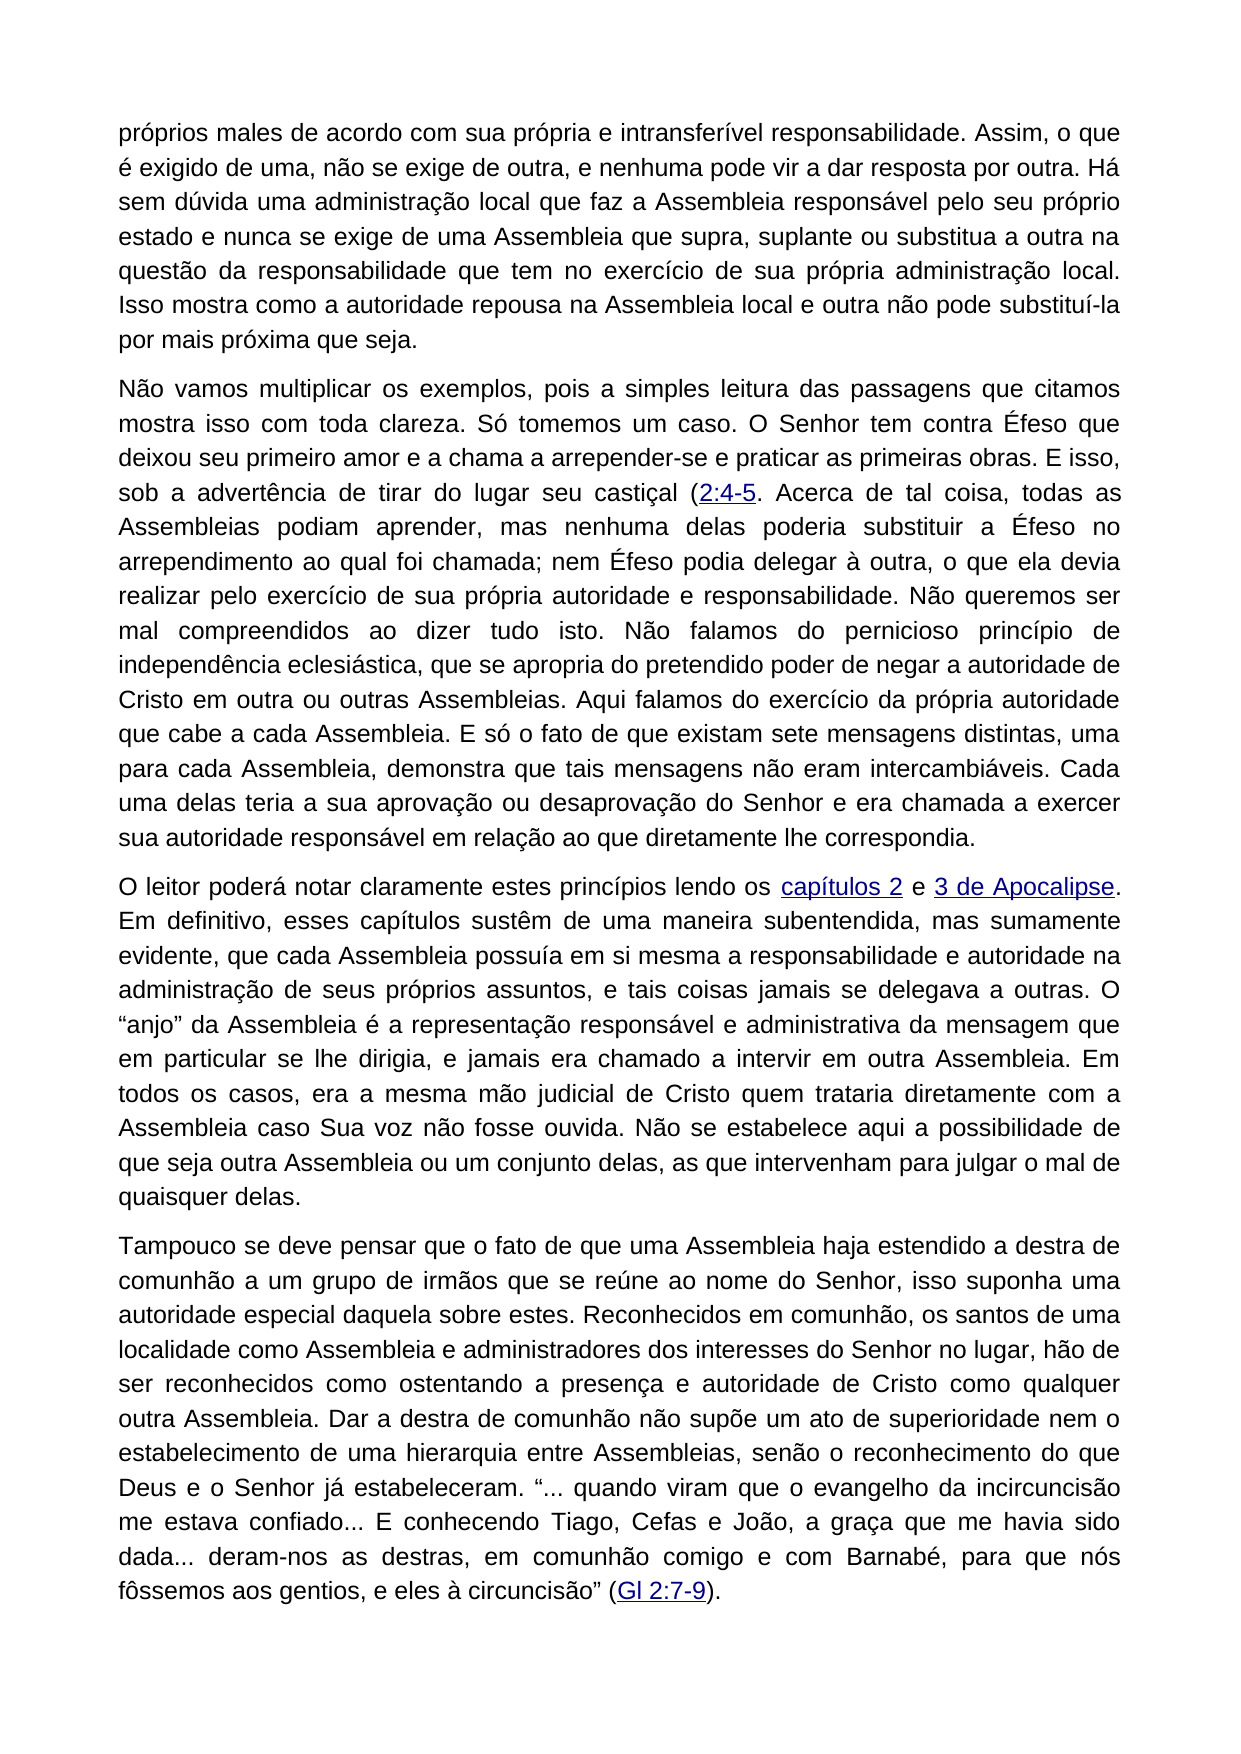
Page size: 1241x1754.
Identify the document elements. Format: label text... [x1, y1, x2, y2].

text Não vamos multiplicar os exemplos, pois a simples leitura das passagens que citamos mostra isso com toda clareza. Só tomemos um caso. O Senhor tem contra Éfeso que deixou seu primeiro amor e a chama a arrepender-se e praticar as primeiras obras. E isso, sob a advertência de tirar do lugar seu castiçal (2:4-5. Acerca de tal coisa, todas as Assembleias podiam aprender, mas nenhuma delas poderia substituir a Éfeso no arrependimento ao qual foi chamada; nem Éfeso podia delegar à outra, o que ela devia realizar pelo exercício de sua própria autoridade e responsabilidade. Não queremos ser mal compreendidos ao dizer tudo isto. Não falamos do pernicioso princípio de independência eclesiástica, que se apropria do pretendido poder de negar a autoridade de Cristo em outra ou outras Assembleias. Aqui falamos do exercício da própria autoridade que cabe a cada Assembleia. E só o fato de que existam sete mensagens distintas, uma para cada Assembleia, demonstra que tais mensagens não eram intercambiáveis. Cada uma delas teria a sua aprovação ou desaprovação do Senhor e era chamada a exercer sua autoridade responsável em relação ao que diretamente lhe correspondia. [118, 374, 1122, 851]
text próprios males de acordo com sua própria e intransferível responsabilidade. Assim, o que é exigido de uma, não se exige de outra, e nenhuma pode vir a dar resposta por outra. Há sem dúvida uma administração local que faz a Assembleia responsável pelo seu próprio estado e nunca se exige de uma Assembleia que supra, suplante ou substitua a outra na questão da responsabilidade que tem no exercício de sua própria administração local. Isso mostra como a autoridade repousa na Assembleia local e outra não pode substituí-la por mais próxima que seja. [118, 118, 1122, 354]
text O leitor poderá notar claramente estes princípios lendo os capítulos 2 e 3 de Apocalipse. Em definitivo, esses capítulos sustêm de uma maneira subentendida, mas sumamente evidente, que cada Assembleia possuía em si mesma a responsabilidade e autoridade na administração de seus próprios assuntos, e tais coisas jamais se delegava a outras. O “anjo” da Assembleia é a representação responsável e administrativa da mensagem que em particular se lhe dirigia, e jamais era chamado a intervir em outra Assembleia. Em todos os casos, era a mesma mão judicial de Cristo quem trataria diretamente com a Assembleia caso Sua voz não fosse ouvida. Não se estabelece aqui a possibilidade de que seja outra Assembleia ou um conjunto delas, as que intervenham para julgar o mal de quaisquer delas. [118, 872, 1122, 1211]
text Tampouco se deve pensar que o fato de que uma Assembleia haja estendido a destra de comunhão a um grupo de irmãos que se reúne ao nome do Senhor, isso suponha uma autoridade especial daquela sobre estes. Reconhecidos em comunhão, os santos de uma localidade como Assembleia e administradores dos interesses do Senhor no lugar, hão de ser reconhecidos como ostentando a presença e autoridade de Cristo como qualquer outra Assembleia. Dar a destra de comunhão não supõe um ato de superioridade nem o estabelecimento de uma hierarquia entre Assembleias, senão o reconhecimento do que Deus e o Senhor já estabeleceram. “... quando viram que o evangelho da incircuncisão me estava confiado... E conhecendo Tiago, Cefas e João, a graça que me havia sido dada... deram-nos as destras, em comunhão comigo e com Barnabé, para que nós fôssemos aos gentios, e eles à circuncisão” (Gl 2:7-9). [118, 1231, 1122, 1605]
